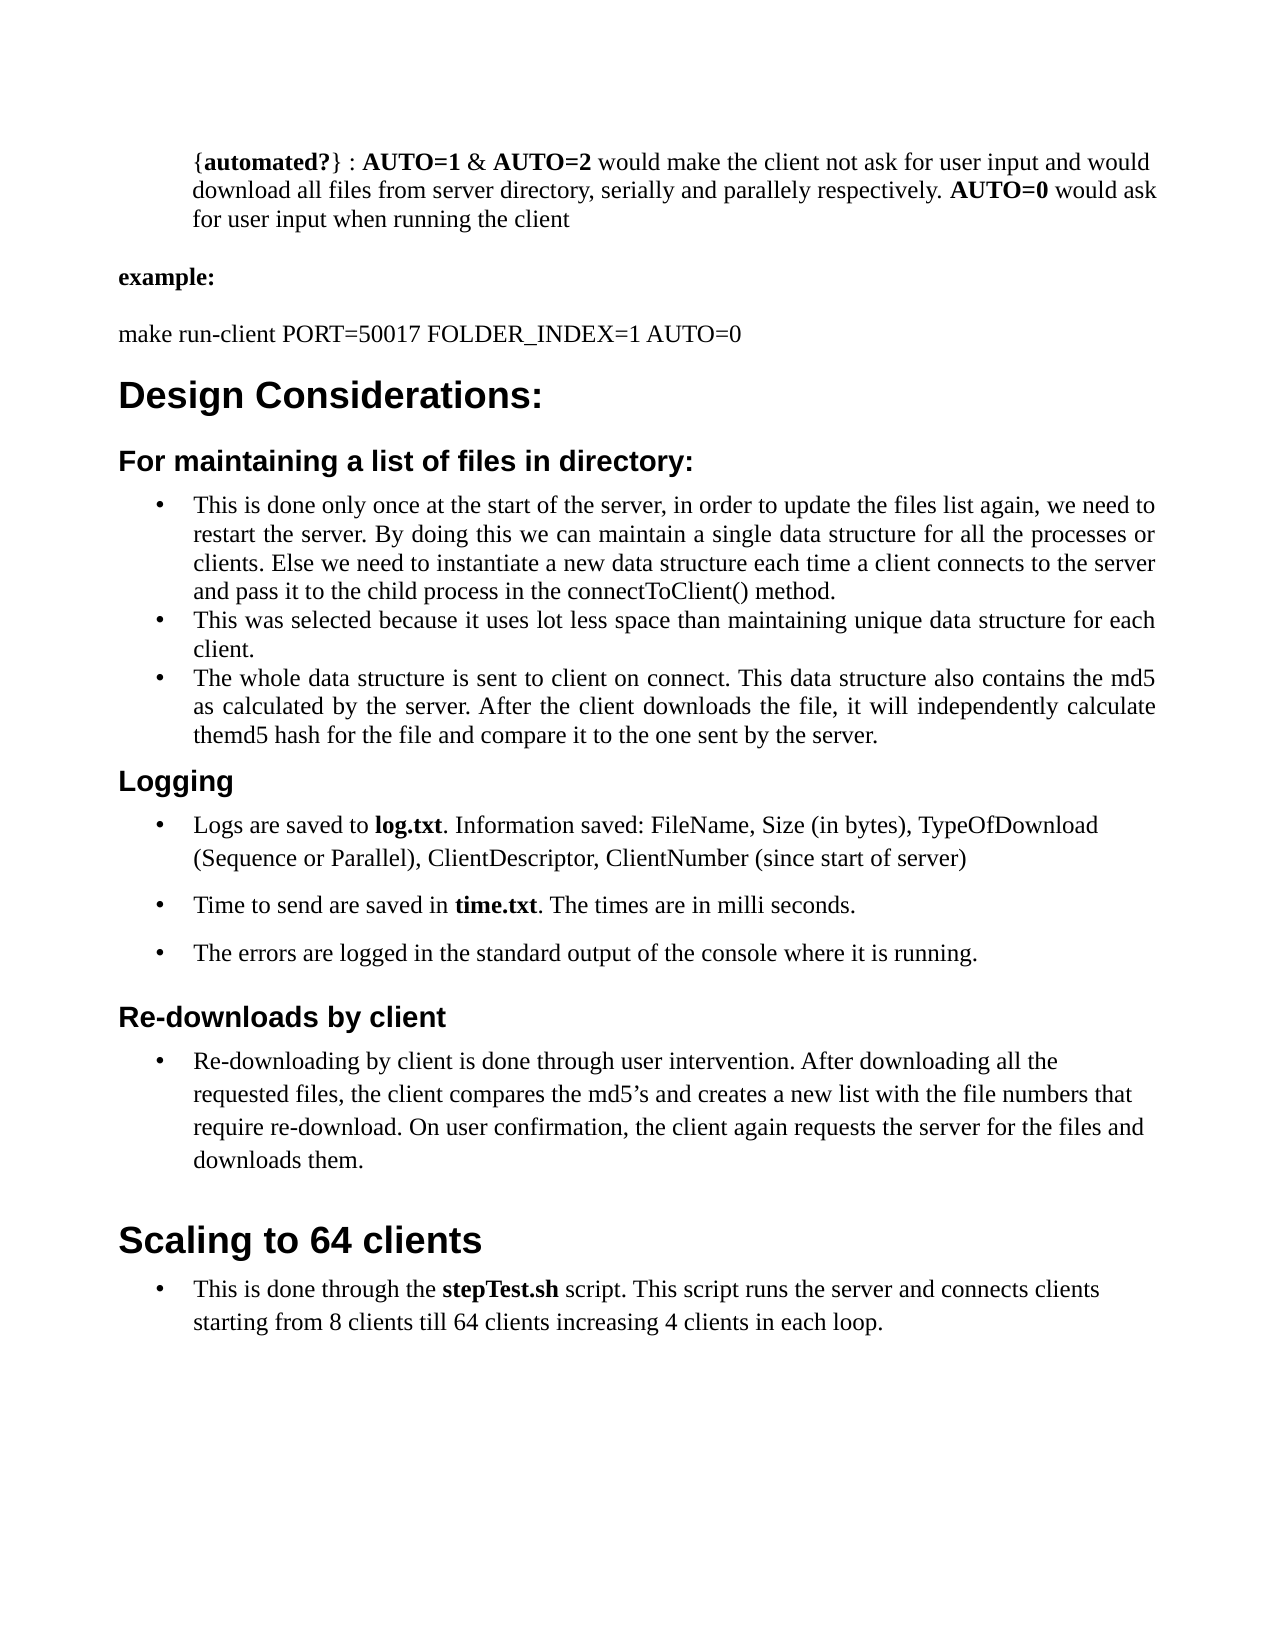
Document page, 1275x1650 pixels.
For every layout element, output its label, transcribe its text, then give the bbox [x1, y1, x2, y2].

subtitle Design Considerations: [118, 373, 1157, 417]
text {automated?} : AUTO=1 & AUTO=2 would make the client not ask for user input and would download all files from server directory, serially and parallely respectively. AUTO=0 would ask for user input when running the client [118, 147, 1157, 233]
text example: [118, 262, 1157, 291]
list The errors are logged in the standard output of the console where it is running. [156, 938, 1157, 967]
list This is done only once at the start of the server, in order to update the files list again, we need to restart the server. By doing this we can maintain a single data structure for all the processes or clients. Else we need to instantiate a new data structure each time a client connects to the server and pass it to the child process in the connectToClient() method. [156, 490, 1157, 605]
text make run-client PORT=50017 FOLDER_INDEX=1 AUTO=0 [118, 319, 1157, 348]
list This was selected because it uses lot less space than maintaining unique data structure for each client. [156, 605, 1157, 663]
list The whole data structure is sent to client on connect. This data structure also contains the md5 as calculated by the server. After the client downloads the file, it will independently calculate themd5 hash for the file and compare it to the one sent by the server. [156, 663, 1157, 749]
list Time to send are saved in time.txt. The times are in milli seconds. [156, 890, 1157, 919]
subtitle For maintaining a list of files in directory: [118, 444, 1157, 478]
subtitle Scaling to 64 clients [118, 1218, 1157, 1262]
subtitle Re-downloads by client [118, 1000, 1157, 1034]
list Re-downloading by client is done through user intervention. After downloading all the requested files, the client compares the md5’s and creates a new list with the file numbers that require re-download. On user confirmation, the client again requests the server for the files and downloads them. [156, 1046, 1157, 1174]
list This is done through the stepTest.sh script. This script runs the server and connects clients starting from 8 clients till 64 clients increasing 4 clients in each loop. [156, 1274, 1157, 1336]
list Logs are saved to log.txt. Information saved: FileName, Size (in bytes), TypeOfDownload (Sequence or Parallel), ClientDescriptor, ClientNumber (since start of server) [156, 810, 1157, 871]
subtitle Logging [118, 763, 1157, 797]
